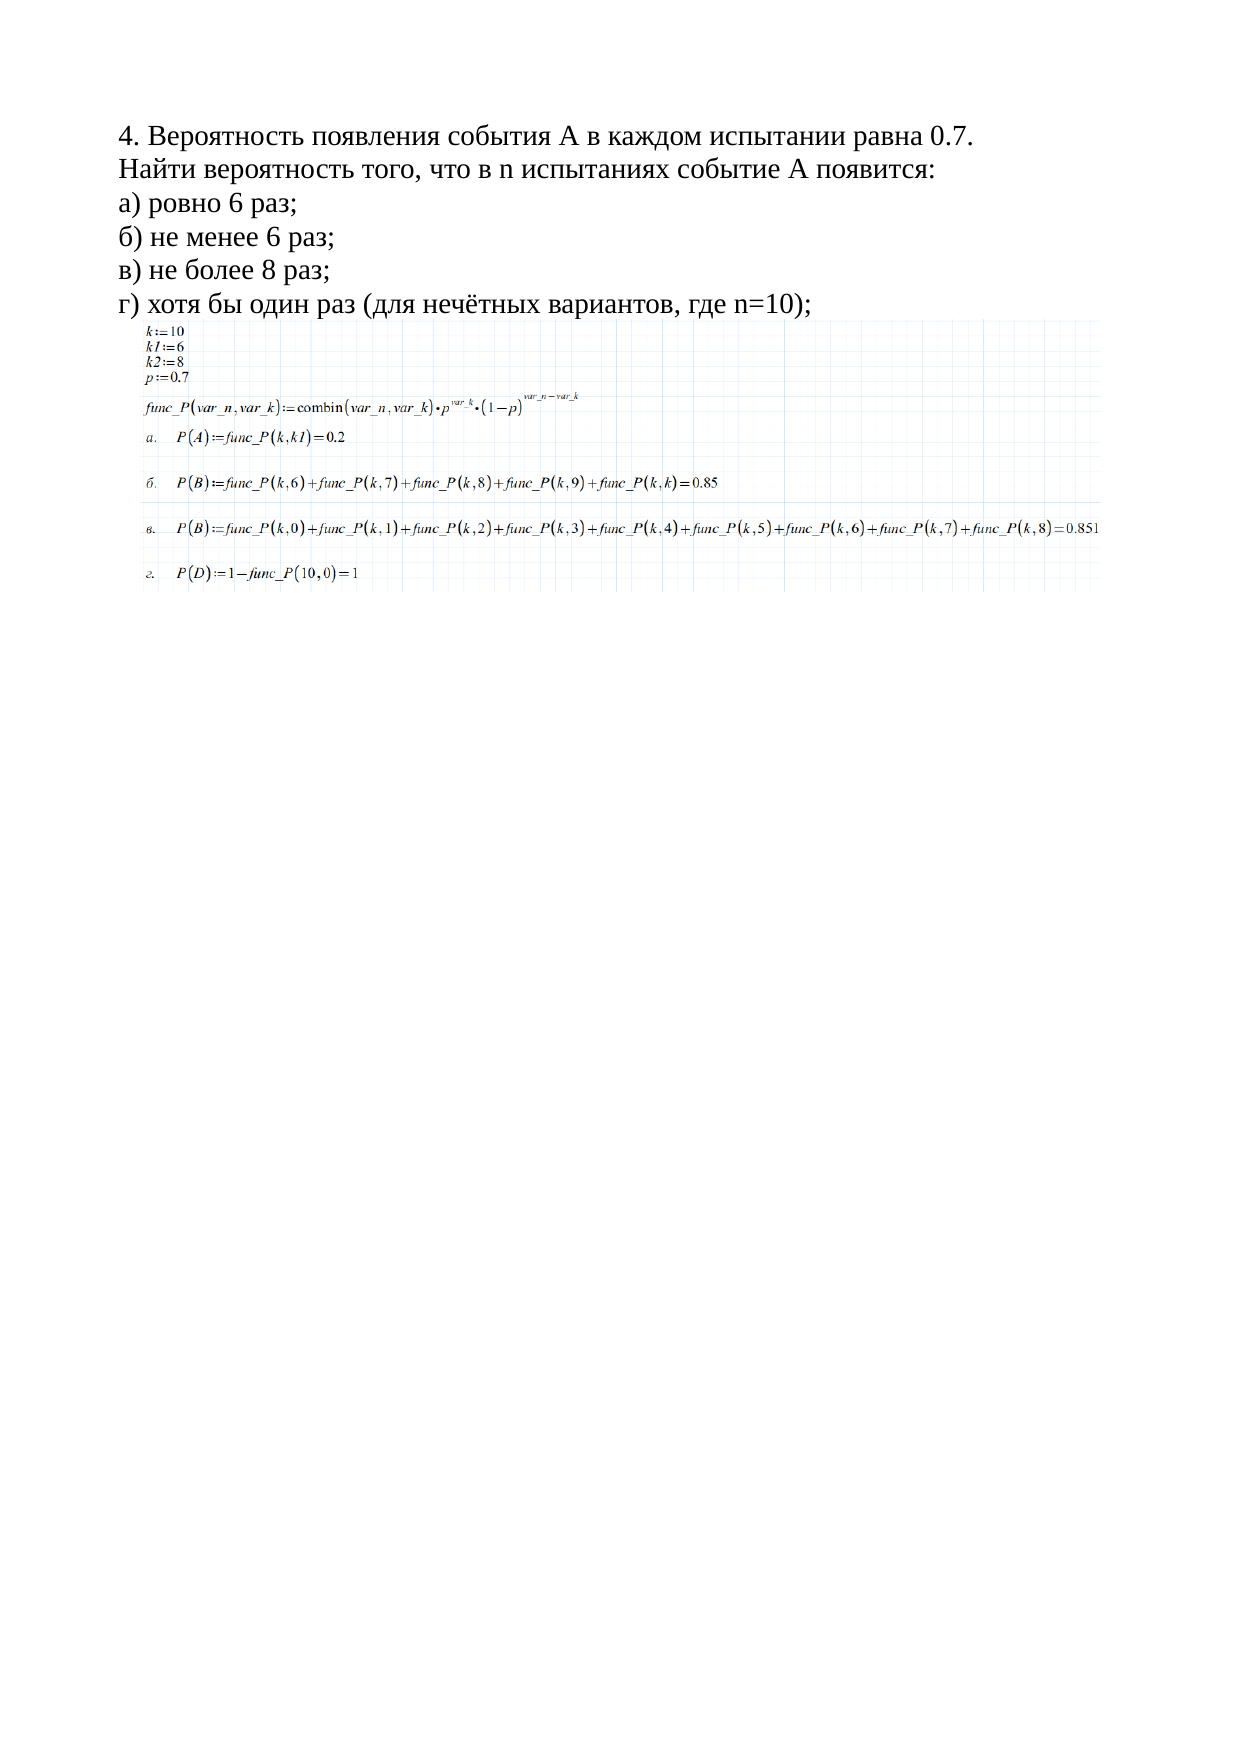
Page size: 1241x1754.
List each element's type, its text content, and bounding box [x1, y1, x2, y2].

text 4. Вероятность появления события А в каждом испытании равна 0.7. [118, 118, 1122, 152]
text а) ровно 6 раз; [118, 185, 1122, 219]
text Найти вероятность того, что в n испытаниях событие А появится: [118, 152, 1122, 185]
text б) не менее 6 раз; [118, 219, 1122, 252]
picture [139, 319, 1101, 592]
text г) хотя бы один раз (для нечётных вариантов, где n=10); [118, 286, 1122, 319]
text в) не более 8 раз; [118, 252, 1122, 286]
